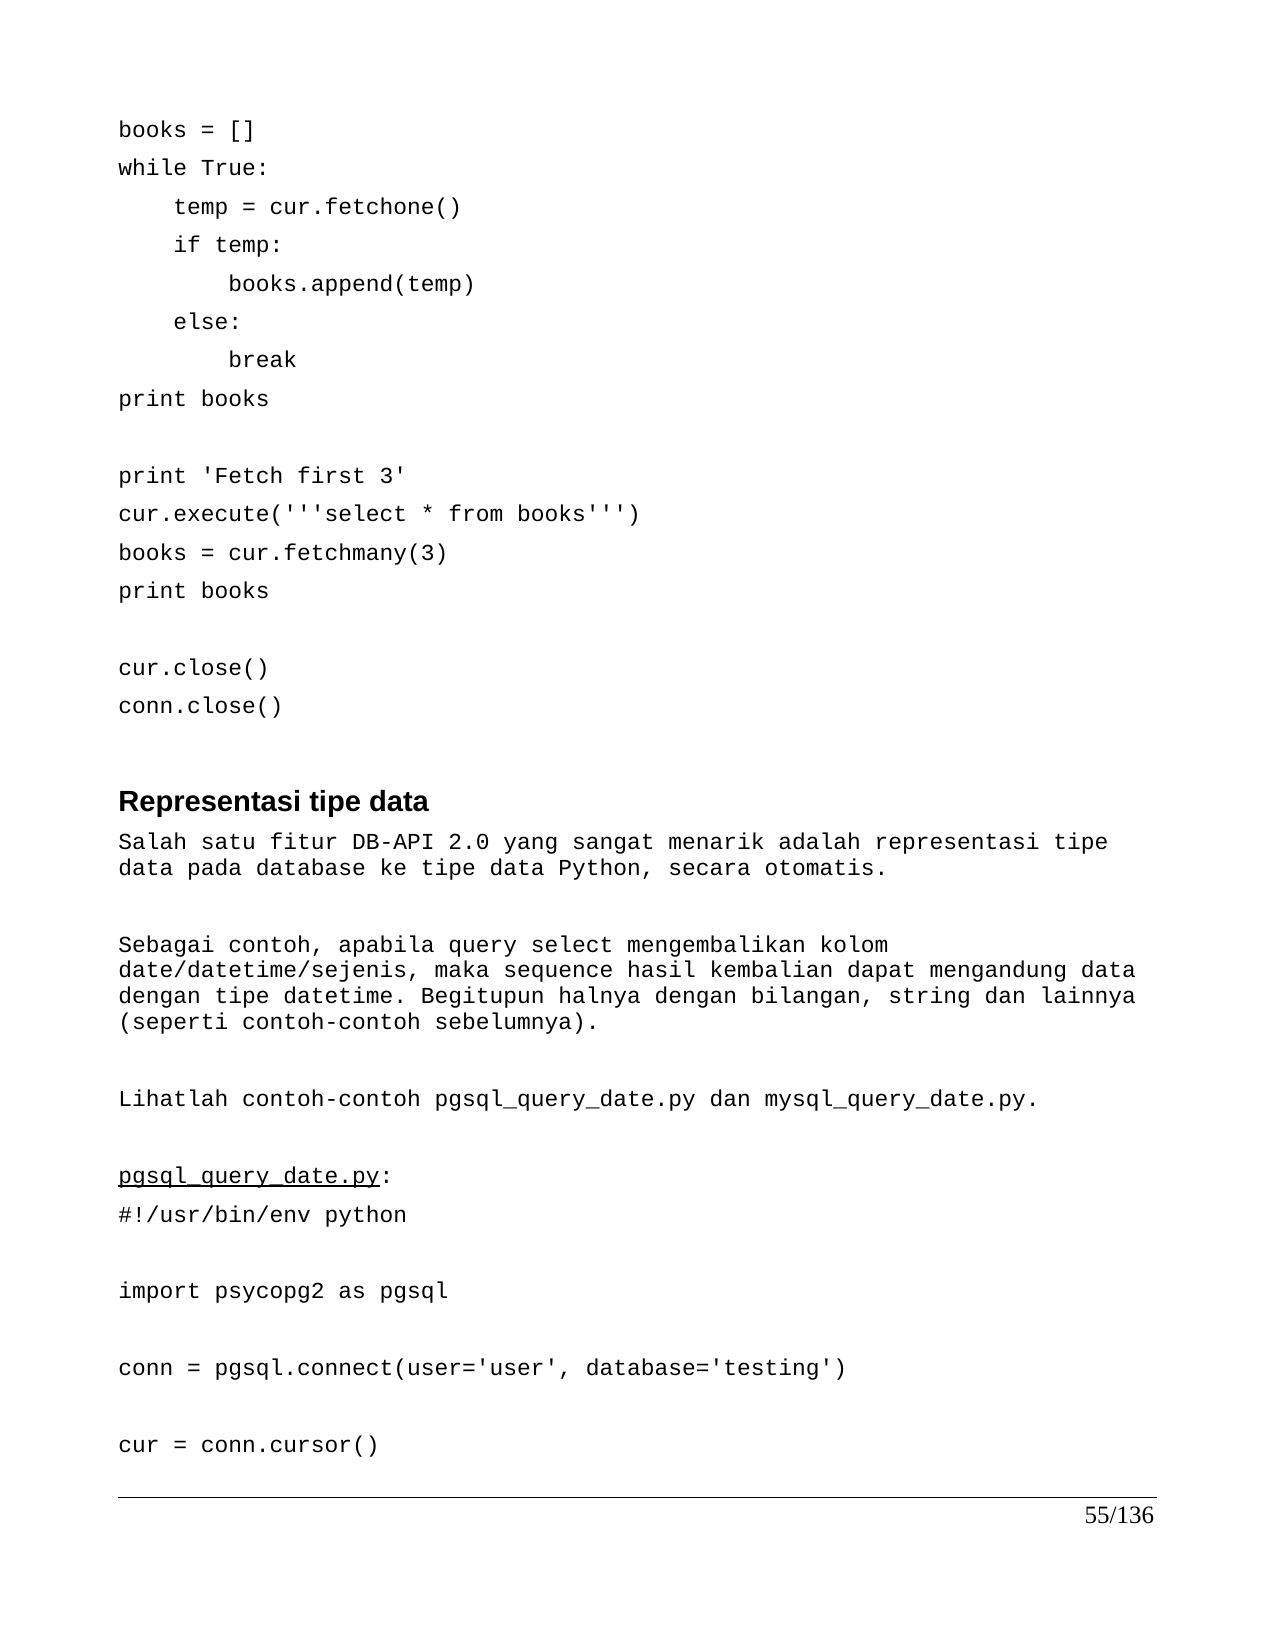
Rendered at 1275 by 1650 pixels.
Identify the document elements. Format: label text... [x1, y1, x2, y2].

text conn.close() [118, 695, 1157, 721]
text #!/usr/bin/env python [118, 1203, 1157, 1229]
subtitle Representasi tipe data [118, 784, 1157, 818]
text cur = conn.cursor() [118, 1433, 1157, 1459]
text Salah satu fitur DB-API 2.0 yang sangat menarik adalah representasi tipe data pada database ke tipe data Python, secara otomatis. [118, 830, 1157, 882]
text print books [118, 387, 1157, 413]
text while True: [118, 157, 1157, 182]
text books.append(temp) [118, 272, 1157, 298]
text import psycopg2 as pgsql [118, 1280, 1157, 1306]
text conn = pgsql.connect(user='user', database='testing') [118, 1357, 1157, 1383]
text Lihatlah contoh-contoh pgsql_query_date.py dan mysql_query_date.py. [118, 1088, 1157, 1113]
text books = cur.fetchmany(3) [118, 541, 1157, 567]
text cur.close() [118, 656, 1157, 682]
text print 'Fetch first 3' [118, 464, 1157, 490]
text pgsql_query_date.py: [118, 1164, 1157, 1190]
text else: [118, 310, 1157, 336]
text cur.execute('''select * from books''') [118, 502, 1157, 528]
text Sebagai contoh, apabila query select mengembalikan kolom date/datetime/sejenis, maka sequence hasil kembalian dapat mengandung data dengan tipe datetime. Begitupun halnya dengan bilangan, string dan lainnya (seperti contoh-contoh sebelumnya). [118, 933, 1157, 1037]
text temp = cur.fetchone() [118, 195, 1157, 221]
text if temp: [118, 233, 1157, 259]
text print books [118, 579, 1157, 605]
text books = [] [118, 118, 1157, 144]
text break [118, 349, 1157, 375]
